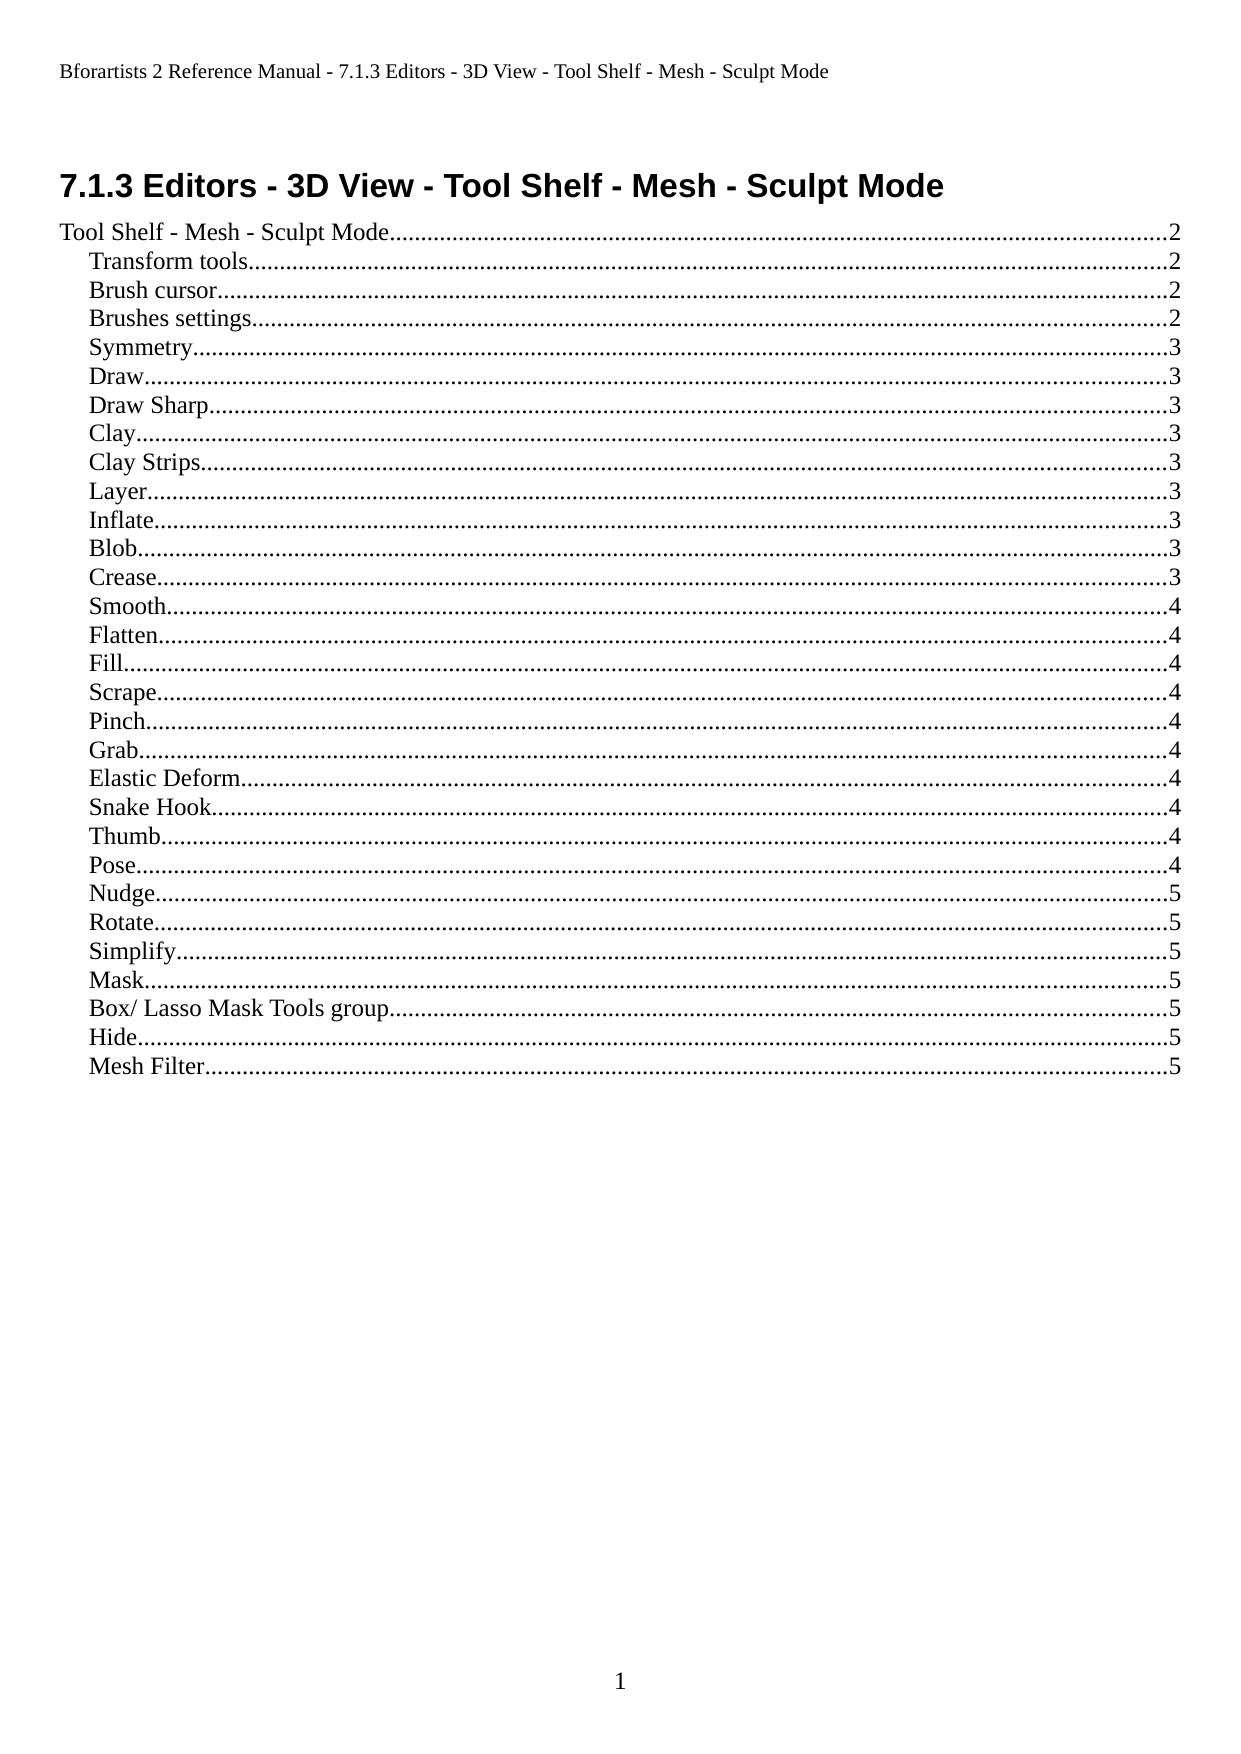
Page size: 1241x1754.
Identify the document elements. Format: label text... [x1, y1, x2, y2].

text Draw Sharp 3 [88, 390, 1181, 418]
text Clay 3 [88, 418, 1181, 447]
text Inflate 3 [88, 505, 1181, 533]
text Clay Strips 3 [88, 447, 1181, 476]
text Scrape 4 [88, 677, 1181, 706]
text Fill 4 [88, 648, 1181, 677]
text Brushes settings 2 [88, 303, 1181, 332]
text Elastic Deform 4 [88, 763, 1181, 792]
text Nudge 5 [88, 878, 1181, 907]
text Layer 3 [88, 476, 1181, 505]
text Tool Shelf - Mesh - Sculpt Mode 2 [59, 217, 1181, 246]
text Pose 4 [88, 850, 1181, 878]
text Simplify 5 [88, 936, 1181, 965]
subtitle 7.1.3 Editors - 3D View - Tool Shelf - Mesh - Sculpt Mode [59, 166, 1181, 205]
text Rotate 5 [88, 907, 1181, 936]
text Draw 3 [88, 361, 1181, 390]
text Box/ Lasso Mask Tools group 5 [88, 993, 1181, 1022]
text Flatten 4 [88, 620, 1181, 648]
text Mask 5 [88, 965, 1181, 993]
text Snake Hook 4 [88, 792, 1181, 821]
text Crease 3 [88, 562, 1181, 591]
text Blob 3 [88, 533, 1181, 562]
text Pinch 4 [88, 706, 1181, 735]
text Hide 5 [88, 1022, 1181, 1051]
text Symmetry 3 [88, 332, 1181, 361]
text Smooth 4 [88, 591, 1181, 620]
text Transform tools 2 [88, 246, 1181, 275]
text Brush cursor 2 [88, 275, 1181, 303]
text Mesh Filter 5 [88, 1051, 1181, 1080]
text Thumb 4 [88, 821, 1181, 850]
text Grab 4 [88, 735, 1181, 763]
